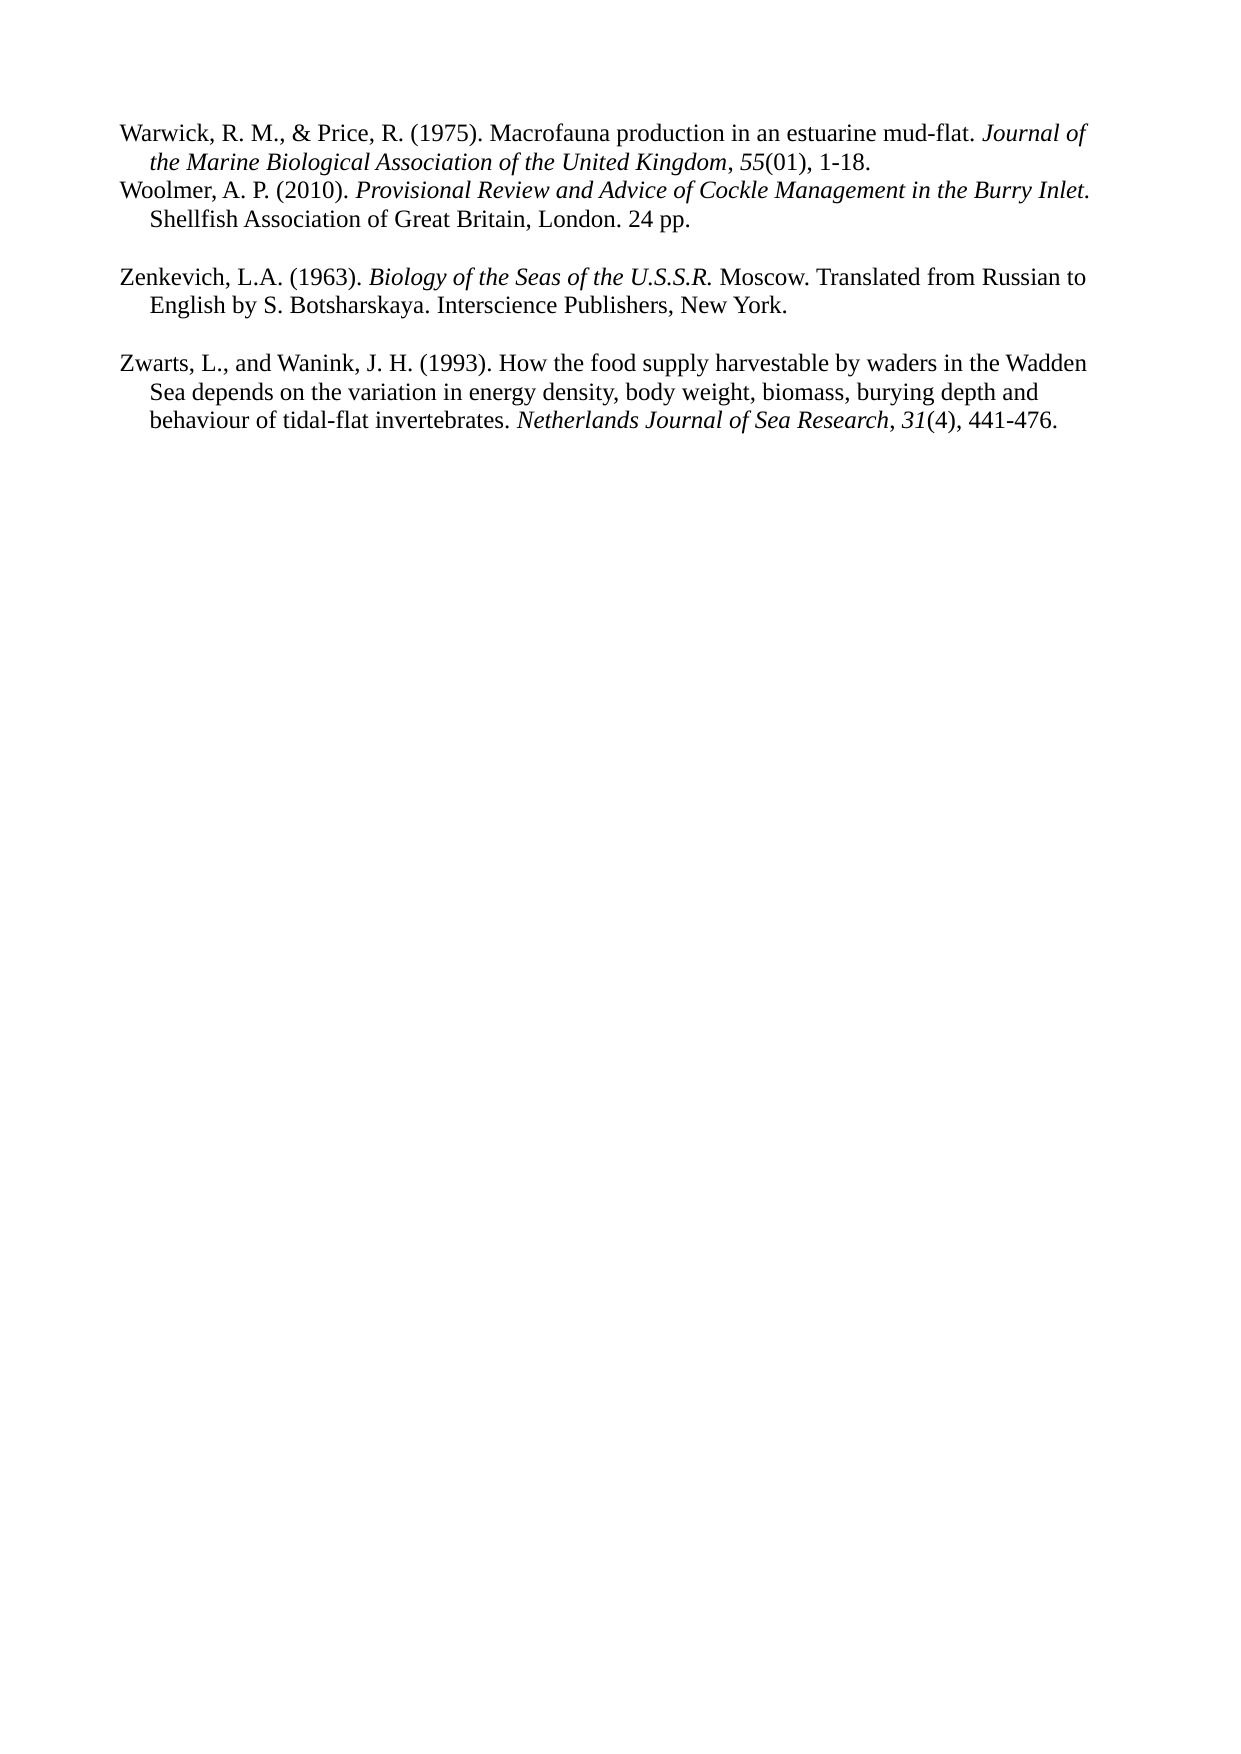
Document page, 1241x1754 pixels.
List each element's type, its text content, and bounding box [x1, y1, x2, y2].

text Zenkevich, L.A. (1963). Biology of the Seas of the U.S.S.R. Moscow. Translated from Russian to English by S. Botsharskaya. Interscience Publishers, New York. [119, 262, 1122, 319]
text Warwick, R. M., & Price, R. (1975). Macrofauna production in an estuarine mud-flat. Journal of the Marine Biological Association of the United Kingdom, 55(01), 1-18. [119, 118, 1122, 176]
text Zwarts, L., and Wanink, J. H. (1993). How the food supply harvestable by waders in the Wadden Sea depends on the variation in energy density, body weight, biomass, burying depth and behaviour of tidal-flat invertebrates. Netherlands Journal of Sea Research, 31(4), 441-476. [119, 348, 1122, 434]
text Woolmer, A. P. (2010). Provisional Review and Advice of Cockle Management in the Burry Inlet. Shellfish Association of Great Britain, London. 24 pp. [119, 176, 1122, 233]
